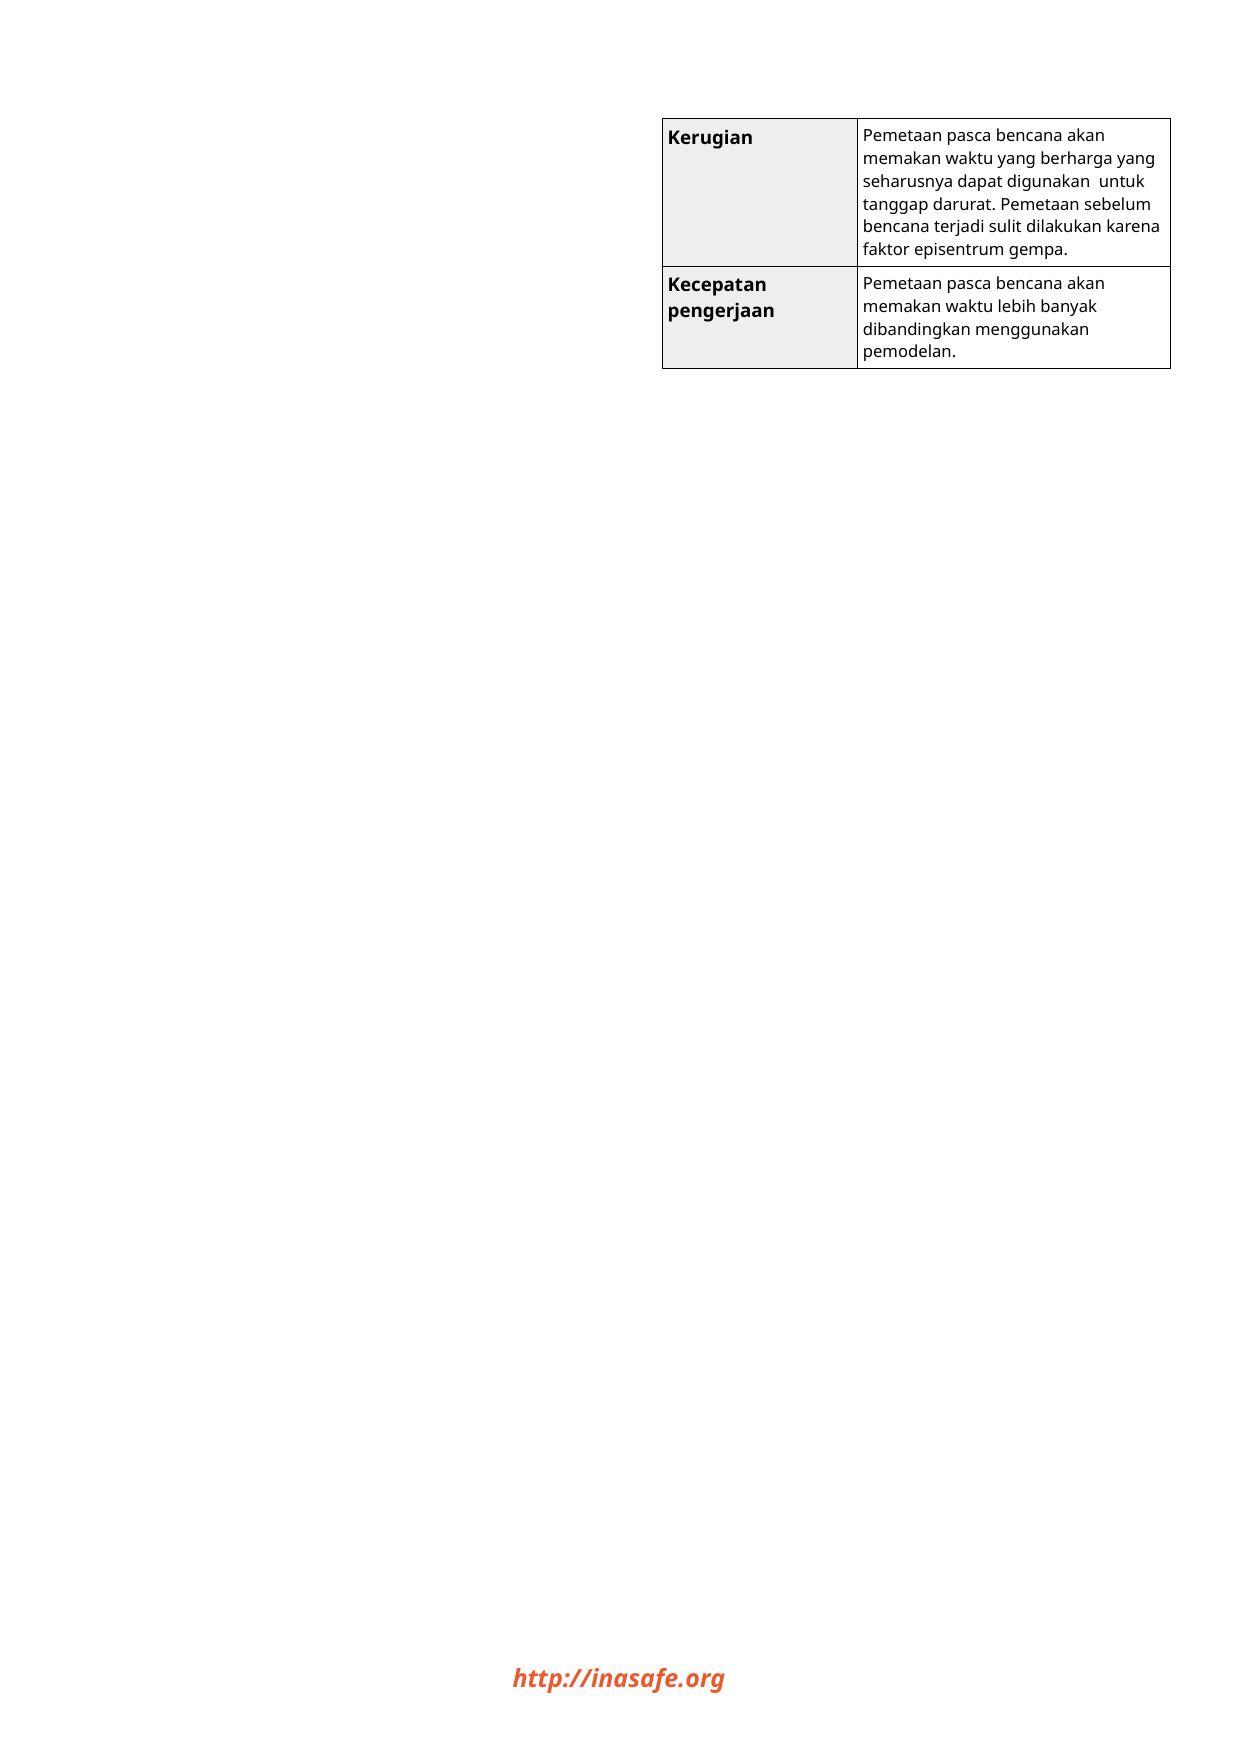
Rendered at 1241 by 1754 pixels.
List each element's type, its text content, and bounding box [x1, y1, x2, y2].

table_cell Kerugian [663, 119, 857, 266]
table_cell Pemetaan pasca bencana akan memakan waktu yang berharga yang seharusnya dapat digunakan untuk tanggap darurat. Pemetaan sebelum bencana terjadi sulit dilakukan karena faktor episentrum gempa. [858, 119, 1170, 266]
table_cell Kecepatan pengerjaan [663, 267, 857, 368]
table_cell Pemetaan pasca bencana akan memakan waktu lebih banyak dibandingkan menggunakan pemodelan. [858, 267, 1170, 368]
